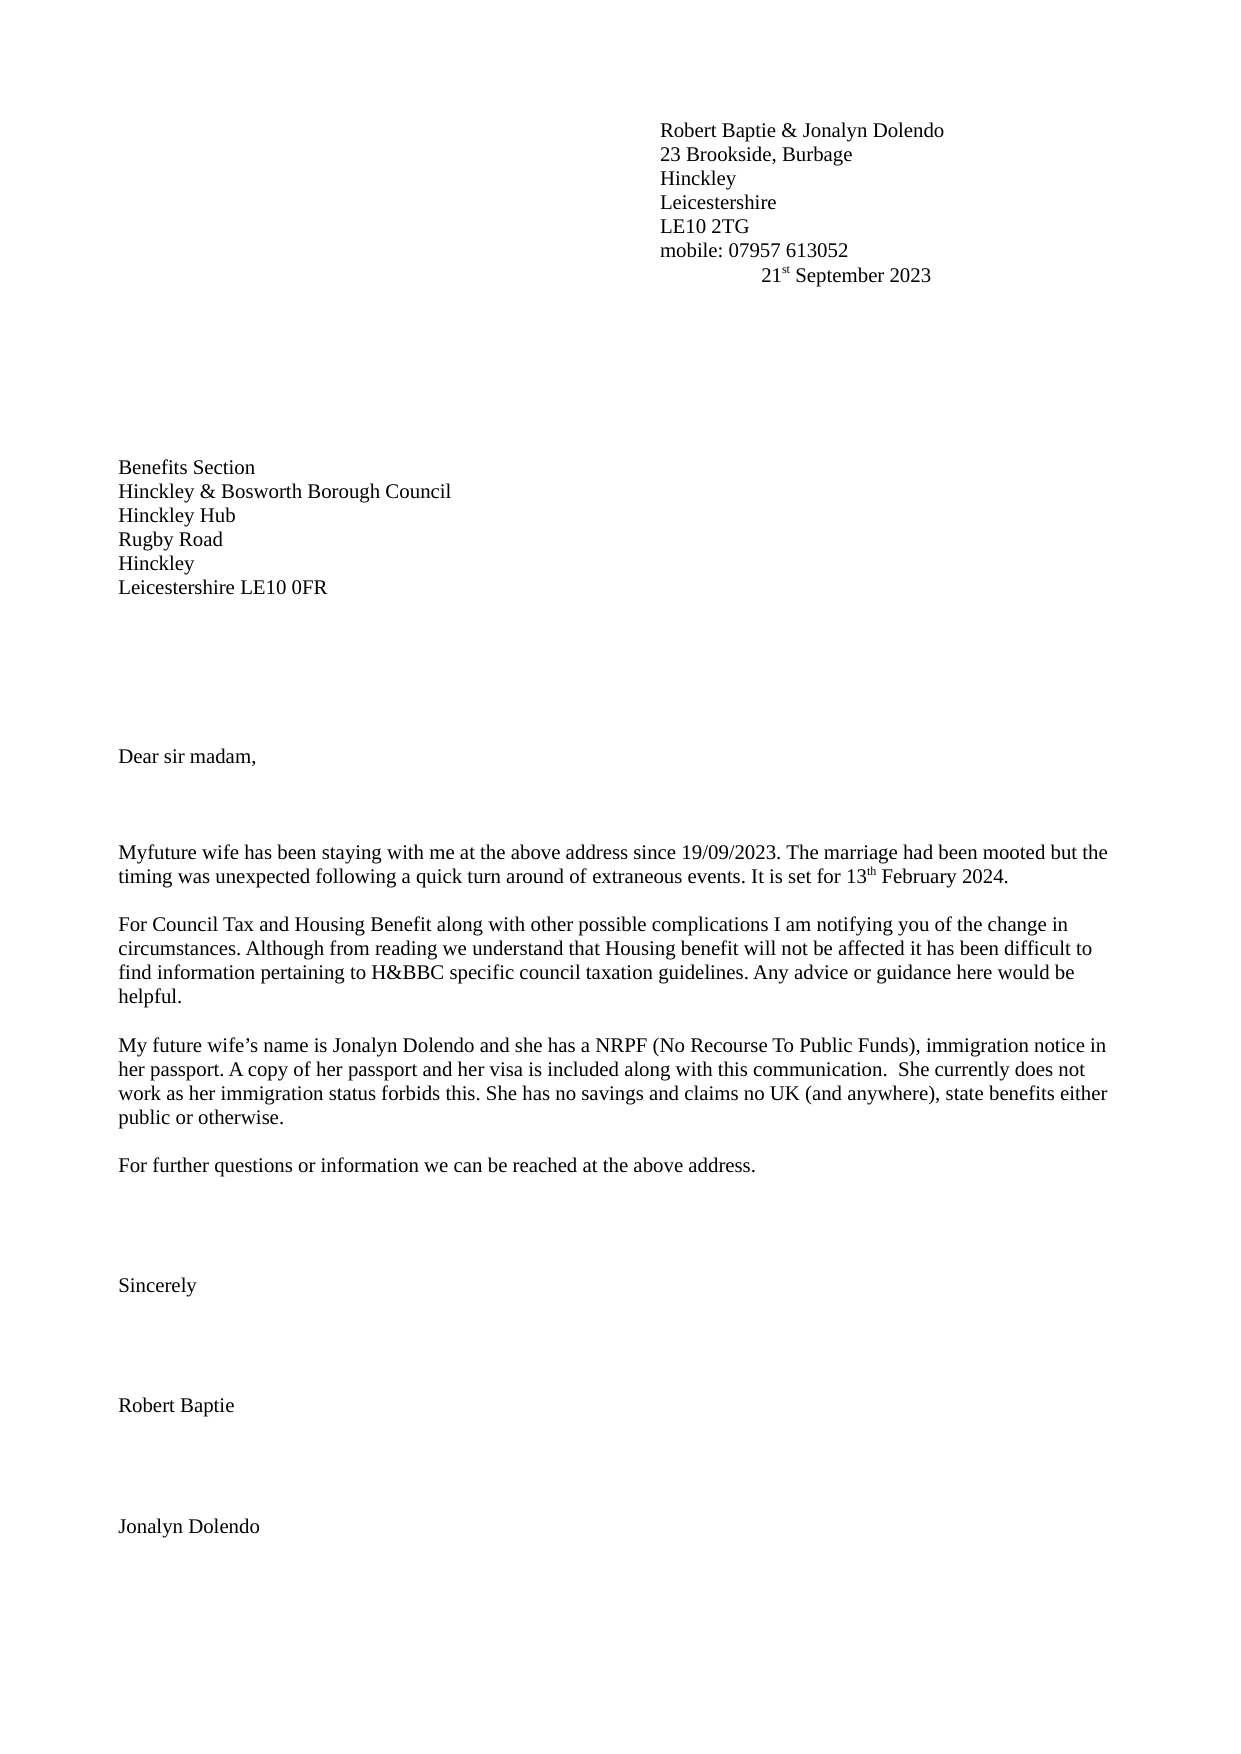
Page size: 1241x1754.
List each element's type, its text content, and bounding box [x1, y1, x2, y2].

text 21st September 2023 [118, 262, 1122, 287]
text mobile: 07957 613052 [118, 238, 1122, 262]
text Robert Baptie [118, 1393, 1122, 1417]
text Jonalyn Dolendo [118, 1514, 1122, 1538]
text Hinckley & Bosworth Borough Council [118, 479, 1122, 503]
text Leicestershire LE10 0FR [118, 575, 1122, 599]
text Dear sir madam, [118, 744, 1122, 768]
text Hinckley [118, 166, 1122, 190]
text Hinckley Hub [118, 503, 1122, 527]
text Leicestershire [118, 190, 1122, 214]
text Sincerely [118, 1273, 1122, 1297]
text My future wife’s name is Jonalyn Dolendo and she has a NRPF (No Recourse To Public Funds), immigration notice in her passport. A copy of her passport and her visa is included along with this communication. She currently does not work as her immigration status forbids this. She has no savings and claims no UK (and anywhere), state benefits either public or otherwise. [118, 1032, 1122, 1129]
text LE10 2TG [118, 214, 1122, 238]
text Hinckley [118, 551, 1122, 575]
text Benefits Section [118, 455, 1122, 479]
text Myfuture wife has been staying with me at the above address since 19/09/2023. The marriage had been mooted but the timing was unexpected following a quick turn around of extraneous events. It is set for 13th February 2024. [118, 840, 1122, 888]
text 23 Brookside, Burbage [118, 142, 1122, 166]
text For further questions or information we can be reached at the above address. [118, 1153, 1122, 1177]
text Robert Baptie & Jonalyn Dolendo [118, 118, 1122, 142]
text For Council Tax and Housing Benefit along with other possible complications I am notifying you of the change in circumstances. Although from reading we understand that Housing benefit will not be affected it has been difficult to find information pertaining to H&BBC specific council taxation guidelines. Any advice or guidance here would be helpful. [118, 912, 1122, 1008]
text Rugby Road [118, 527, 1122, 551]
